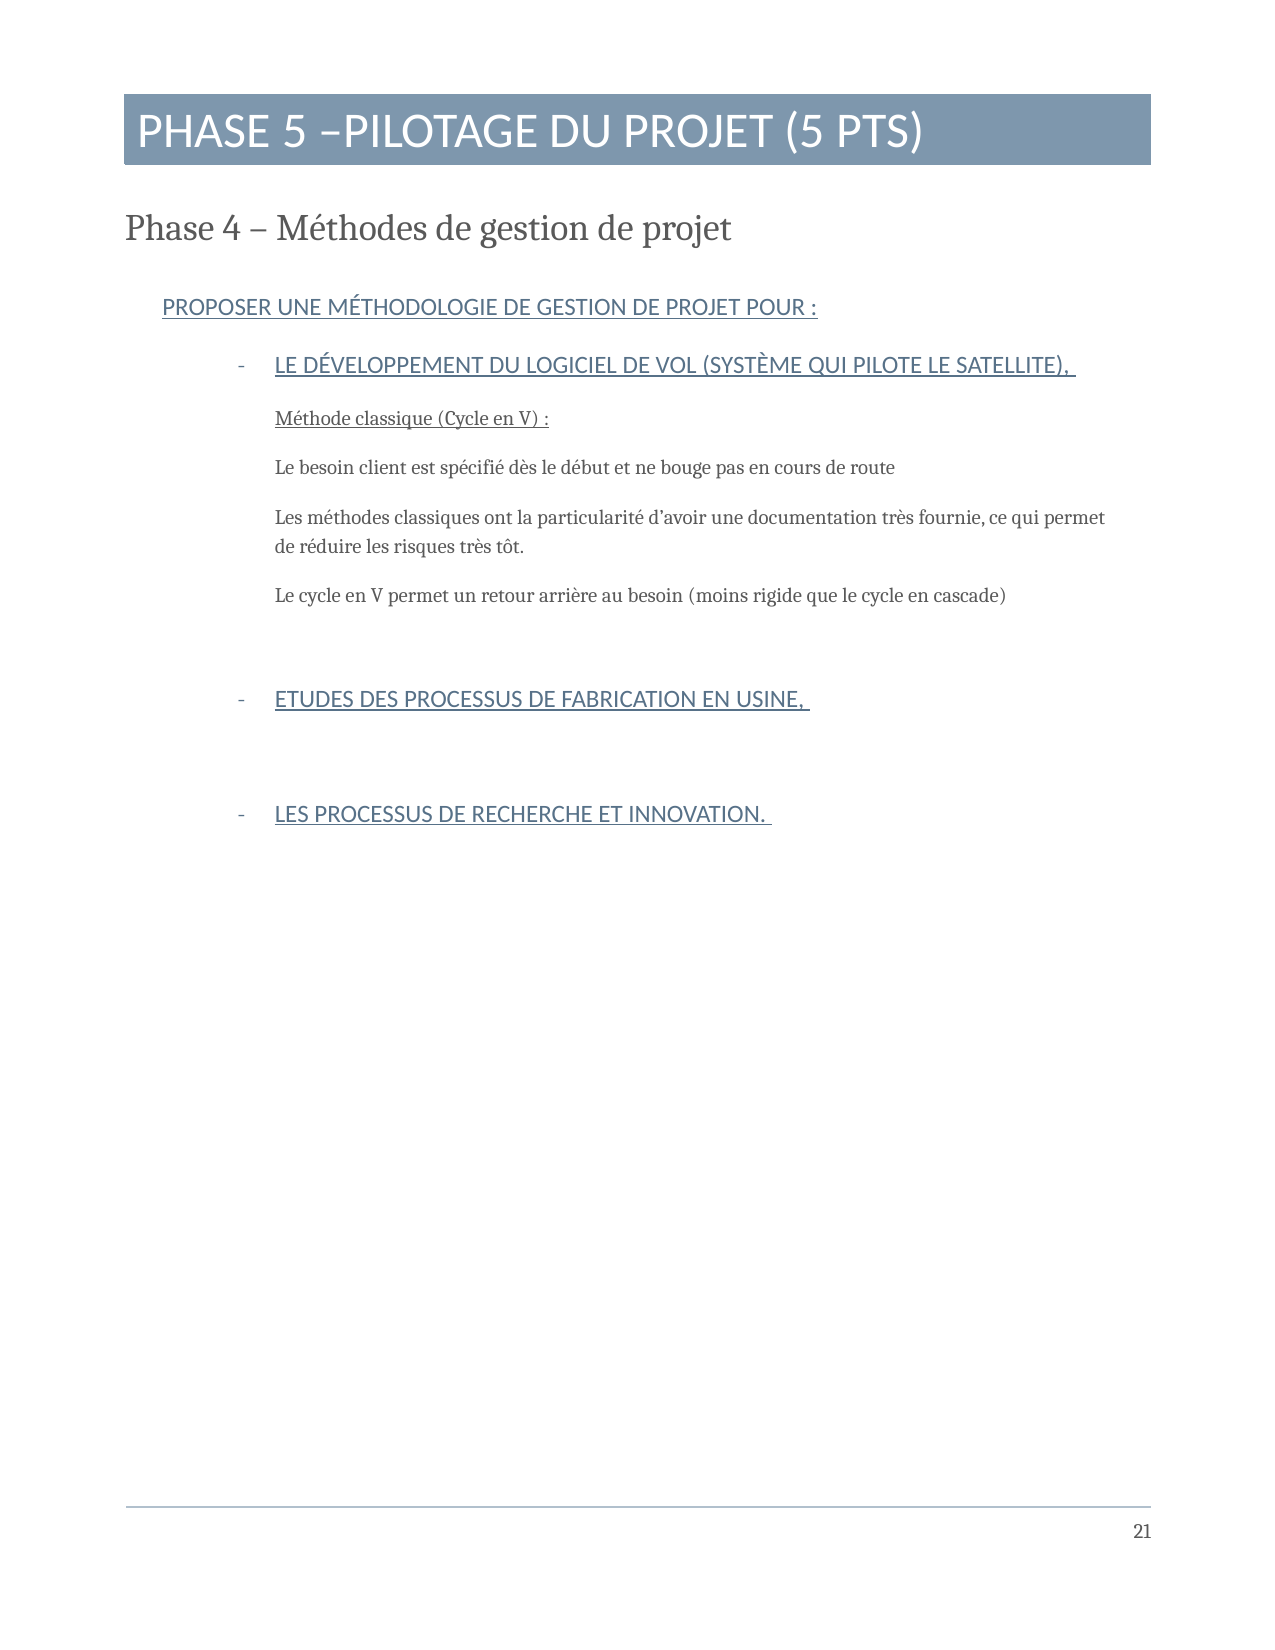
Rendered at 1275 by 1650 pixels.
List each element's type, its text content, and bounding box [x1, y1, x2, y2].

list Les méthodes classiques ont la particularité d’avoir une documentation très fournie, ce qui permet de réduire les risques très tôt. [274, 506, 1113, 558]
subtitle Phase 4 – Méthodes de gestion de projet [124, 207, 1151, 250]
list Le développement du logiciel de vol (système qui pilote le satellite), [237, 349, 1113, 379]
list Le cycle en V permet un retour arrière au besoin (moins rigide que le cycle en cascade) [274, 584, 1113, 608]
text Proposer une méthodologie de gestion de projet POUR : [162, 292, 1113, 322]
list Les processus de recherche et innovation. [237, 798, 1113, 828]
list Le besoin client est spécifié dès le début et ne bouge pas en cours de route [274, 456, 1113, 480]
list Etudes des processus de fabrication en usine, [237, 683, 1113, 713]
list Méthode classique (Cycle en V) : [274, 406, 1113, 430]
